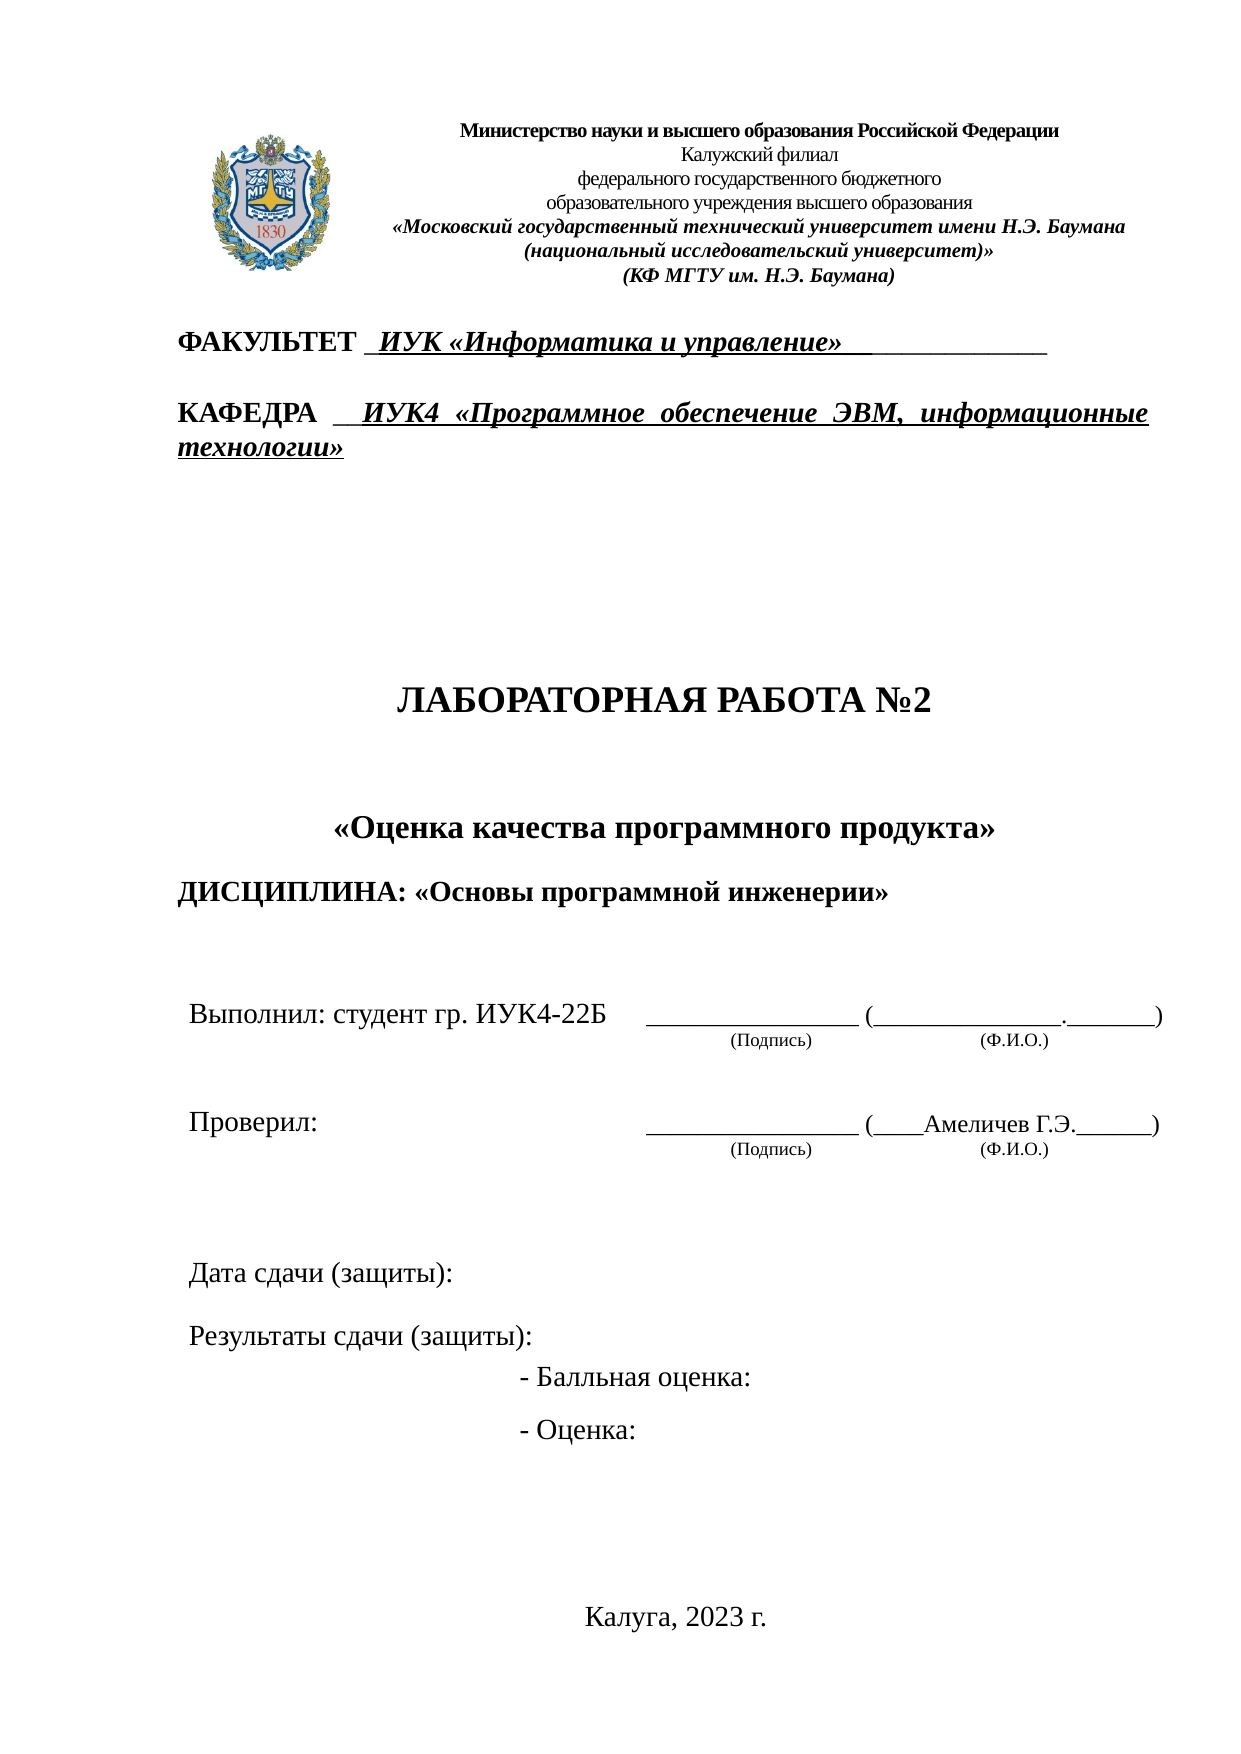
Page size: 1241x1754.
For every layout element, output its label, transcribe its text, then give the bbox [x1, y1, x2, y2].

table_header Выполнил: студент гр. ИУК4-22Б [177, 975, 635, 1084]
table_cell _________________ (____Амеличев Г.Э.______) (Подпись) (Ф.И.О.) [635, 1084, 1174, 1193]
table_header Министерство науки и высшего образования Российской Федерации Калужский филиал федерального государственного бюджетного образовательного учреждения высшего образования «Московский государственный технический университет имени Н.Э. Баумана (национальный исследовательский университет)» (КФ МГТУ им. Н.Э. Баумана) [354, 118, 1166, 287]
table_cell Калуга, 2023 г. [177, 1473, 1174, 1632]
text КАФЕДРА __ИУК4 «Программное обеспечение ЭВМ, информационные технологии» [177, 395, 1152, 462]
text ДИСЦИПЛИНА: «Основы программной инженерии» [177, 874, 1152, 908]
table_cell Дата сдачи (защиты): Результаты сдачи (защиты): [177, 1193, 1174, 1359]
table_cell [177, 1359, 508, 1473]
table_cell - Балльная оценка: - Оценка: [508, 1359, 1174, 1473]
text «Оценка качества программного продукта» [177, 807, 1152, 846]
text ФАКУЛЬТЕТ _ИУК «Информатика и управление»______________ [177, 324, 1152, 358]
picture [211, 134, 331, 271]
table_header _________________ (_______________._______) (Подпись) (Ф.И.О.) [635, 975, 1174, 1084]
table_cell Проверил: [177, 1084, 635, 1193]
table_header [189, 118, 354, 287]
text ЛАБОРАТОРНАЯ РАБОТА №2 [177, 678, 1152, 721]
